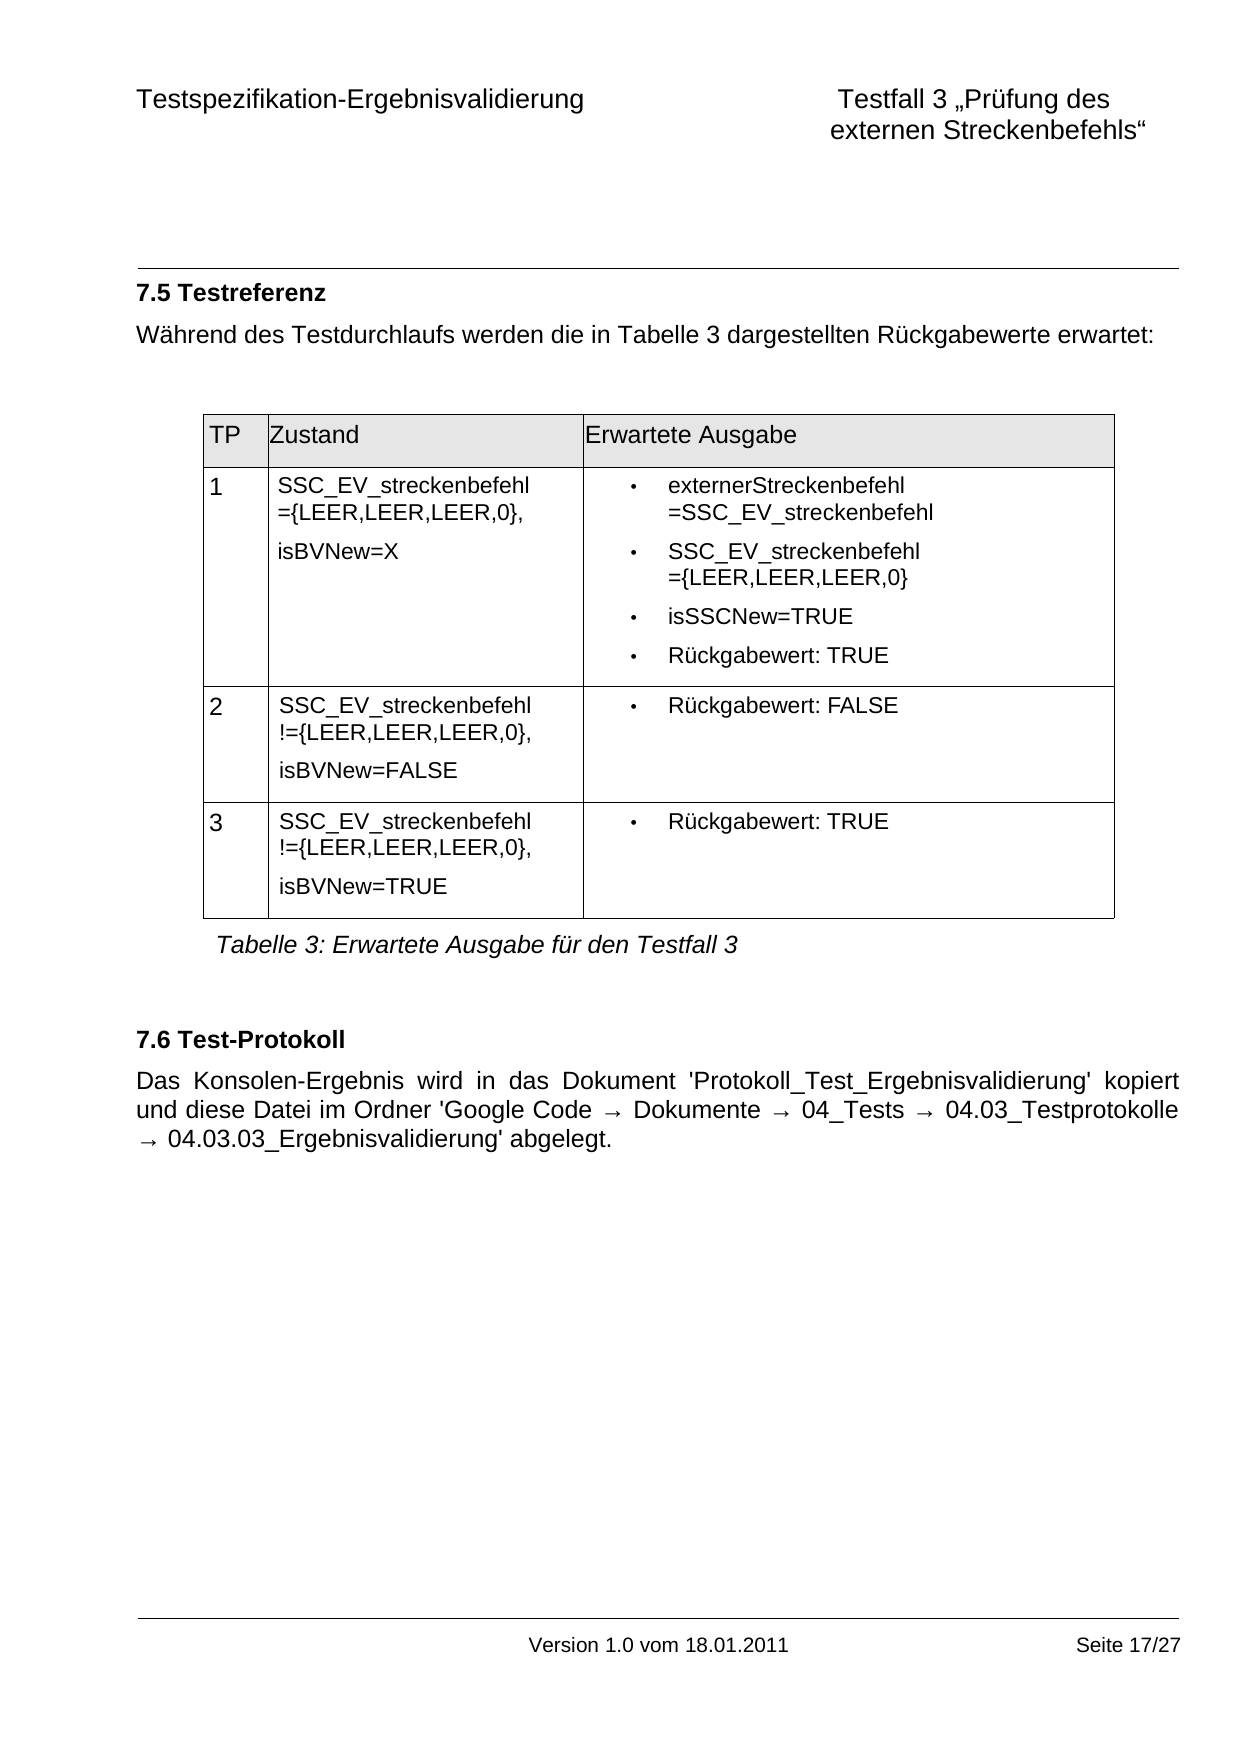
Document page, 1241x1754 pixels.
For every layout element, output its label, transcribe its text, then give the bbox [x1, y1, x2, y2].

table_cell SSC_EV_streckenbefehl ={LEER,LEER,LEER,0}, isBVNew=X [269, 468, 583, 686]
text Tabelle 3: Erwartete Ausgabe für den Testfall 3 [215, 930, 1181, 959]
table_cell SSC_EV_streckenbefehl !={LEER,LEER,LEER,0}, isBVNew=TRUE [269, 803, 583, 917]
table_cell 2 [204, 687, 268, 802]
table_cell Rückgabewert: TRUE [584, 803, 1114, 917]
text Während des Testdurchlaufs werden die in Tabelle 3 dargestellten Rückgabewerte erwartet: [136, 319, 1181, 348]
subtitle Testreferenz [136, 289, 1181, 307]
table_header TP [204, 415, 268, 467]
subtitle Test-Protokoll [136, 1025, 1181, 1054]
table_cell Rückgabewert: FALSE [584, 687, 1114, 802]
table_header Erwartete Ausgabe [584, 415, 1114, 467]
table_cell SSC_EV_streckenbefehl !={LEER,LEER,LEER,0}, isBVNew=FALSE [269, 687, 583, 802]
text Das Konsolen-Ergebnis wird in das Dokument 'Protokoll_Test_Ergebnisvalidierung' kopiert und diese Datei im Ordner 'Google Code → Dokumente → 04_Tests → 04.03_Testprotokolle → 04.03.03_Ergebnisvalidierung' abgelegt. [136, 1066, 1181, 1153]
table_header Zustand [269, 415, 583, 467]
table_cell 1 [204, 468, 268, 686]
table_cell 3 [204, 803, 268, 917]
table_cell externerStreckenbefehl =SSC_EV_streckenbefehl SSC_EV_streckenbefehl ={LEER,LEER,LEER,0} isSSCNew=TRUE Rückgabewert: TRUE [584, 468, 1114, 686]
